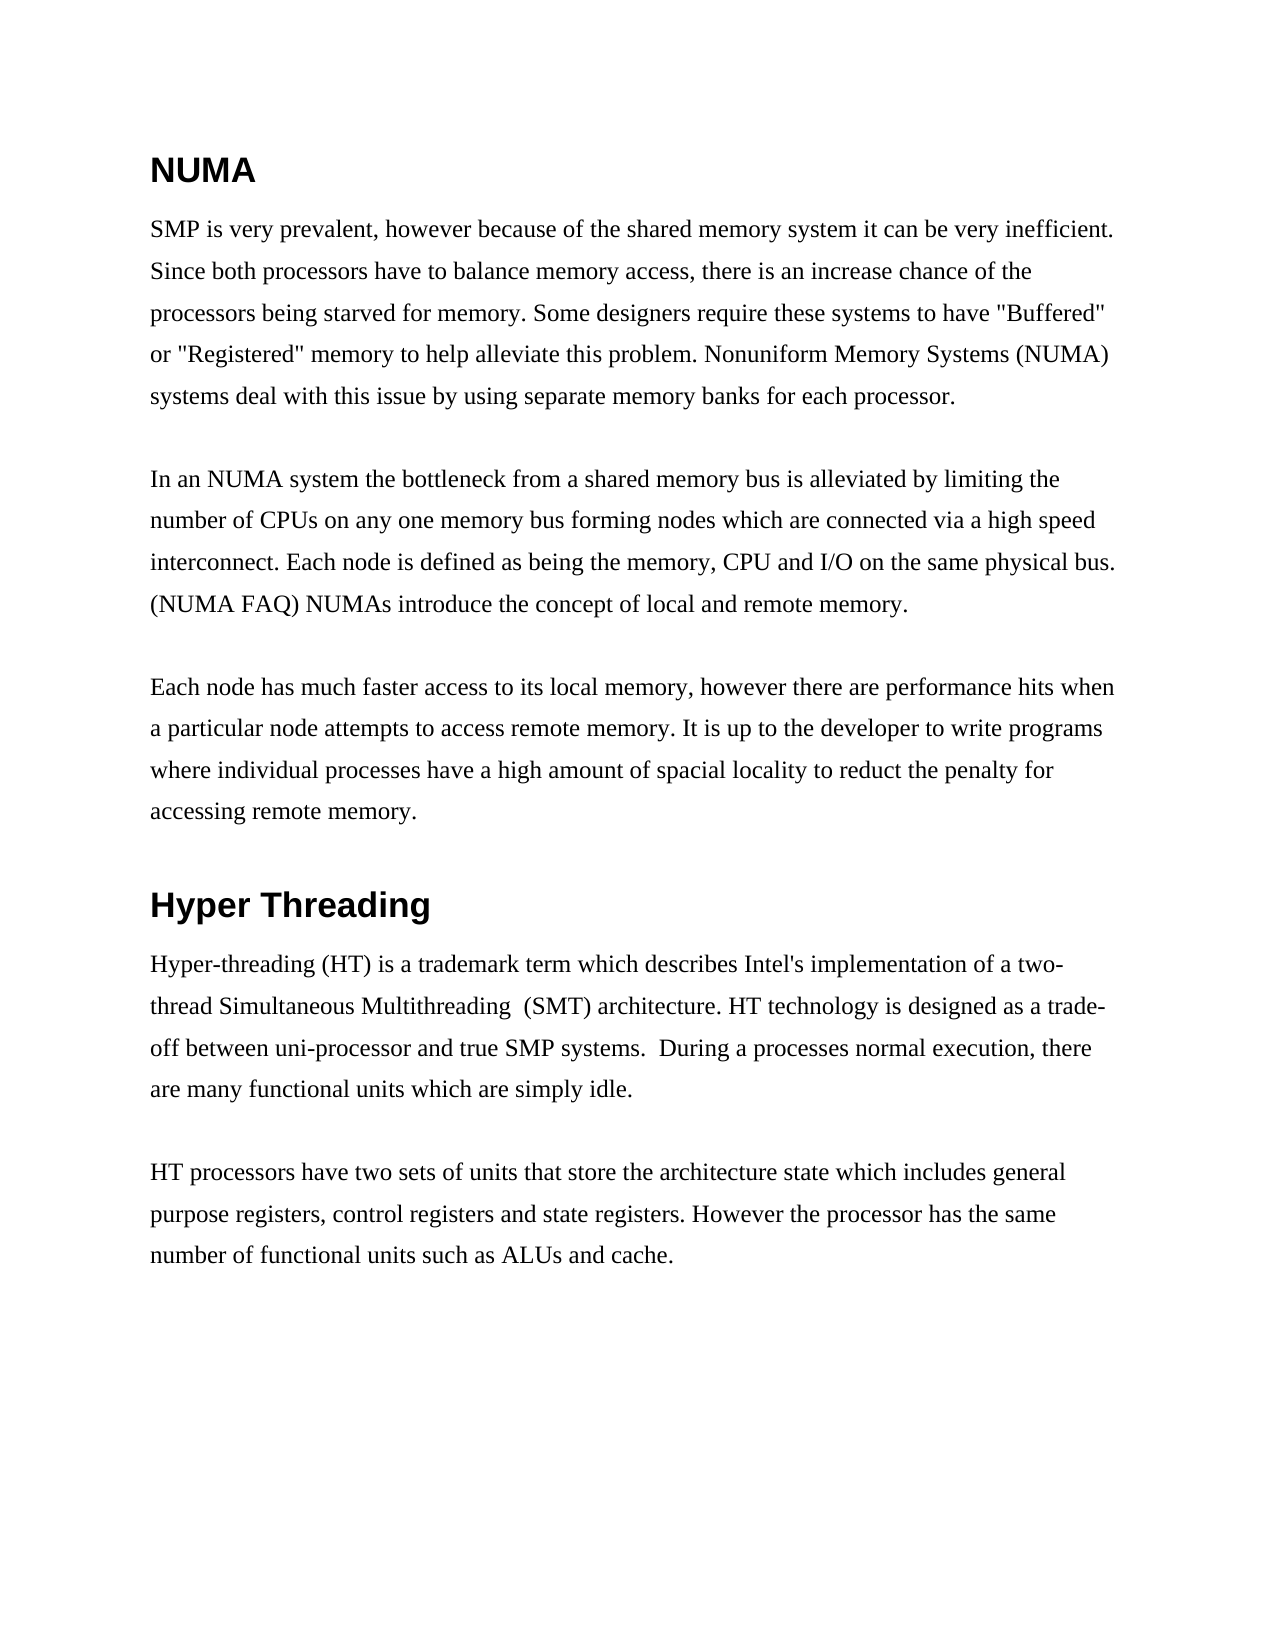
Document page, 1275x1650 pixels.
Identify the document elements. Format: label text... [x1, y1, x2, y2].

text SMP is very prevalent, however because of the shared memory system it can be very inefficient. Since both processors have to balance memory access, there is an increase chance of the processors being starved for memory. Some designers require these systems to have "Buffered" or "Registered" memory to help alleviate this problem. Nonuniform Memory Systems (NUMA) systems deal with this issue by using separate memory banks for each processor. [150, 216, 1125, 409]
subtitle NUMA [150, 150, 1125, 189]
text In an NUMA system the bottleneck from a shared memory bus is alleviated by limiting the number of CPUs on any one memory bus forming nodes which are connected via a high speed interconnect. Each node is defined as being the memory, CPU and I/O on the same physical bus. (NUMA FAQ) NUMAs introduce the concept of local and remote memory. [150, 465, 1125, 617]
text Hyper-threading (HT) is a trademark term which describes Intel's implementation of a two-thread Simultaneous Multithreading (SMT) architecture. HT technology is designed as a trade-off between uni-processor and true SMP systems. During a processes normal execution, there are many functional units which are simply idle. [150, 951, 1125, 1103]
text HT processors have two sets of units that store the architecture state which includes general purpose registers, control registers and state registers. However the processor has the same number of functional units such as ALUs and cache. [150, 1158, 1125, 1269]
subtitle Hyper Threading [150, 885, 1125, 924]
text Each node has much faster access to its local memory, however there are performance hits when a particular node attempts to access remote memory. It is up to the developer to write programs where individual processes have a high amount of spacial locality to reduct the penalty for accessing remote memory. [150, 673, 1125, 825]
